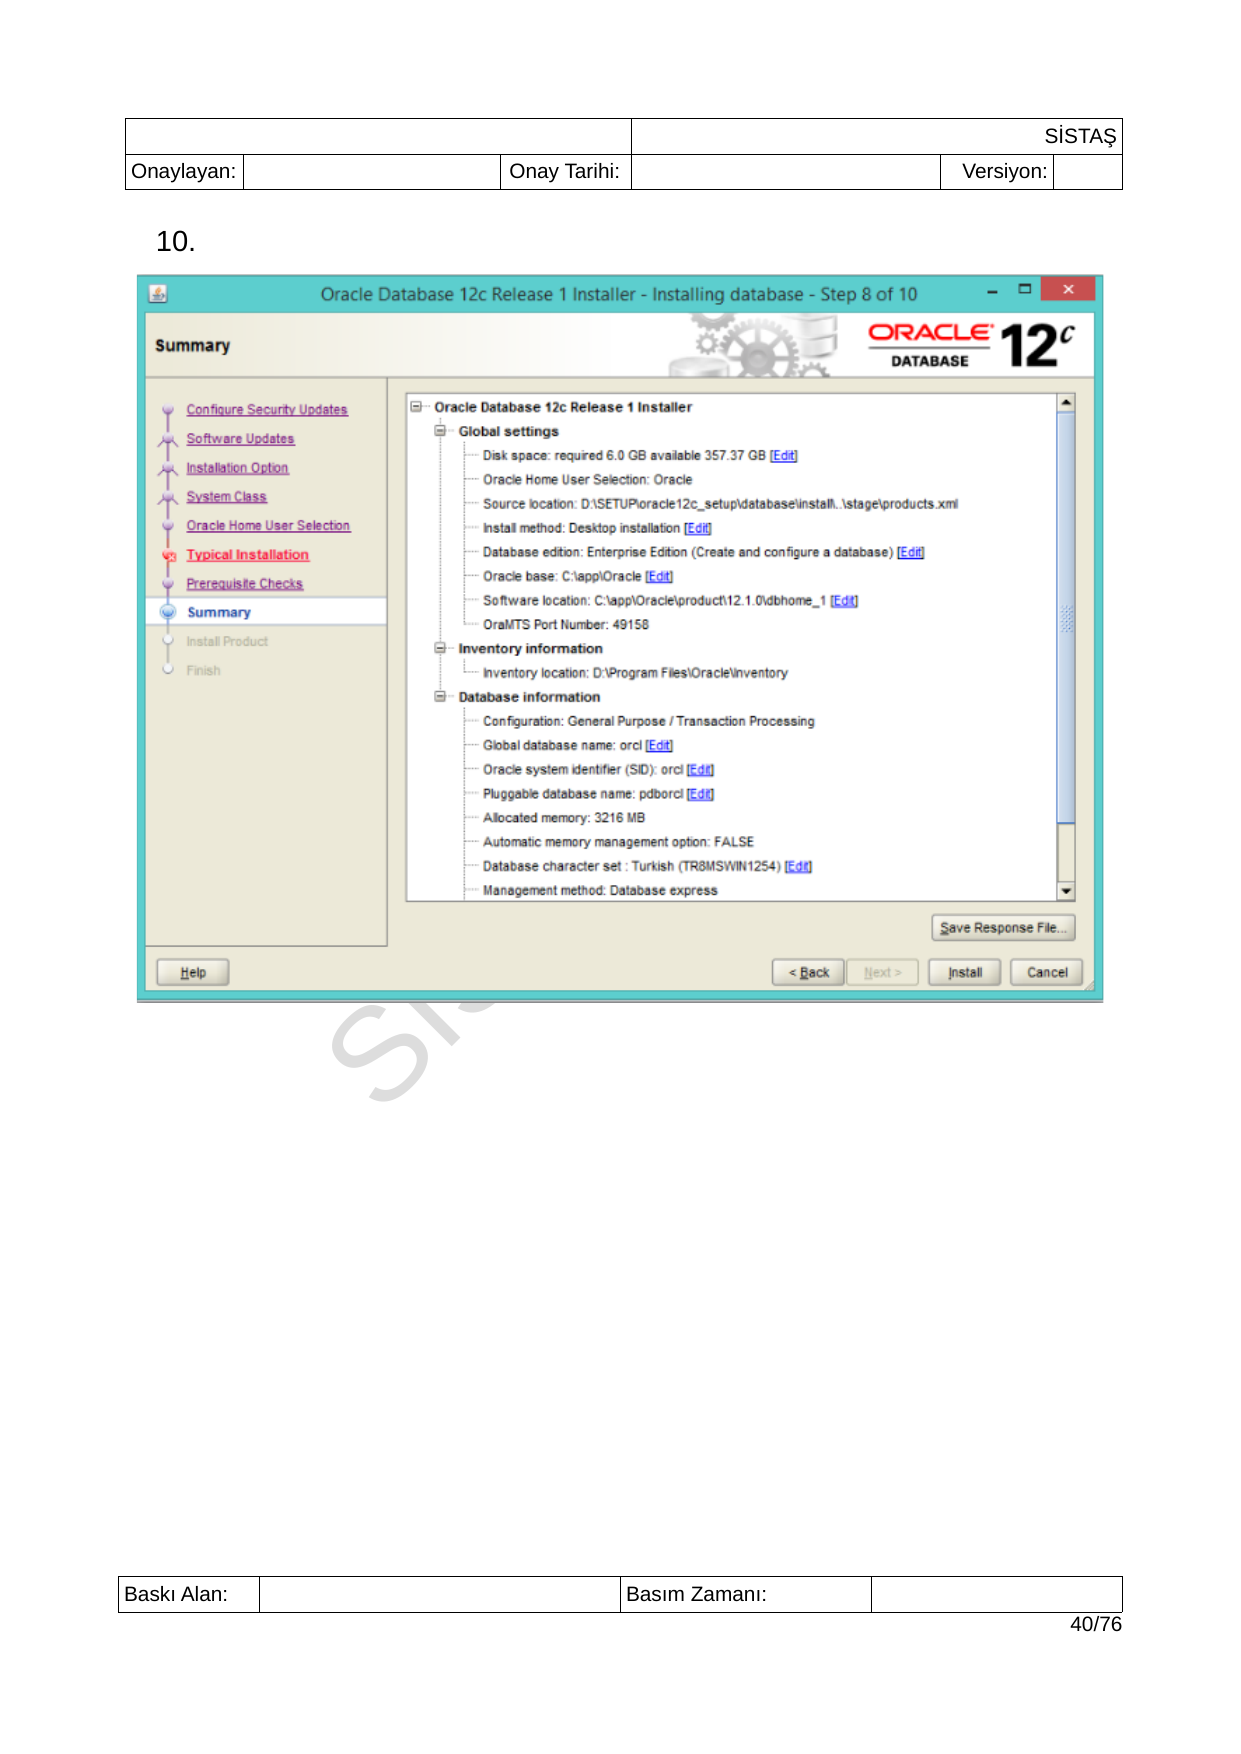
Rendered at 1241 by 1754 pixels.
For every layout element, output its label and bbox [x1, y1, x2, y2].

picture [136, 274, 1104, 1003]
